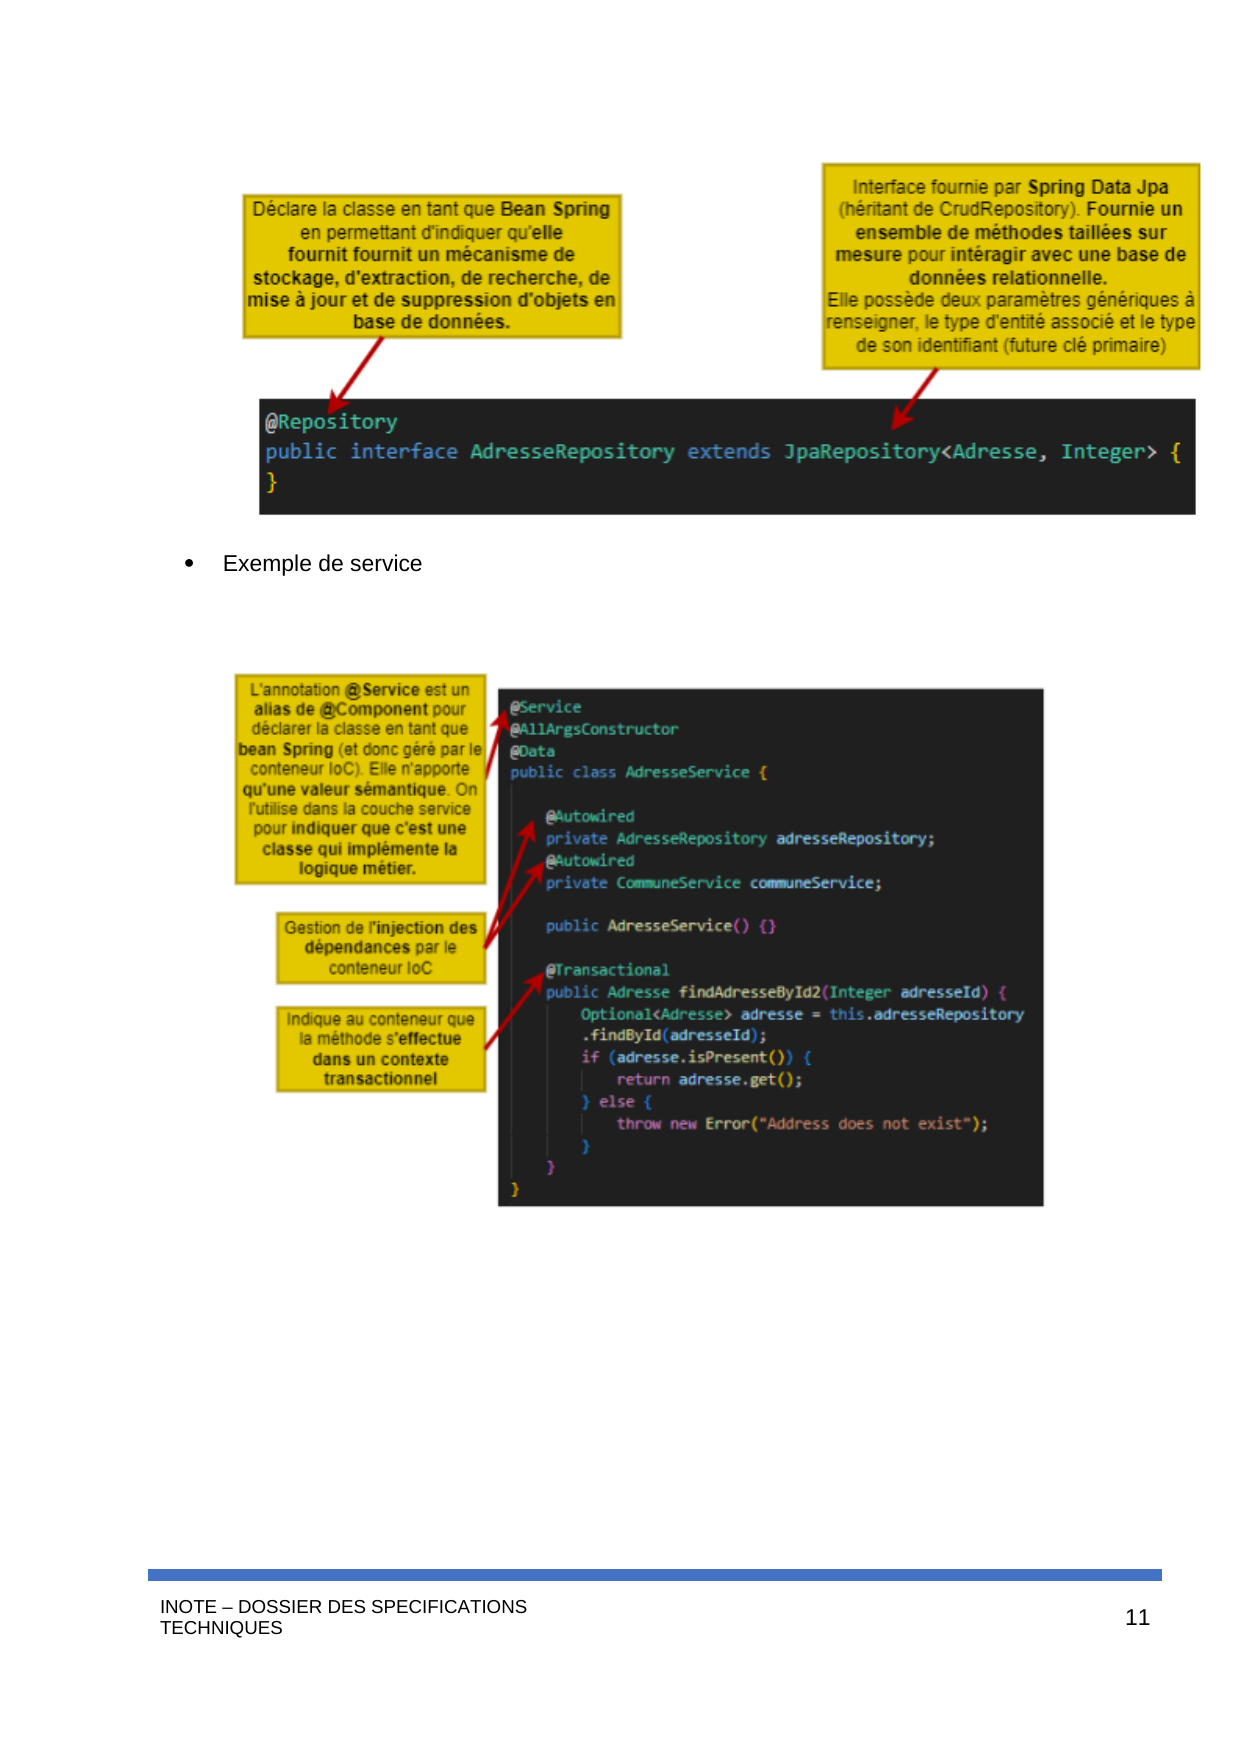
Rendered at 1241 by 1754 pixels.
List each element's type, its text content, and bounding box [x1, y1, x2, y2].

picture [222, 655, 1061, 1230]
picture [222, 147, 1221, 526]
list Exemple de service [185, 550, 1162, 577]
